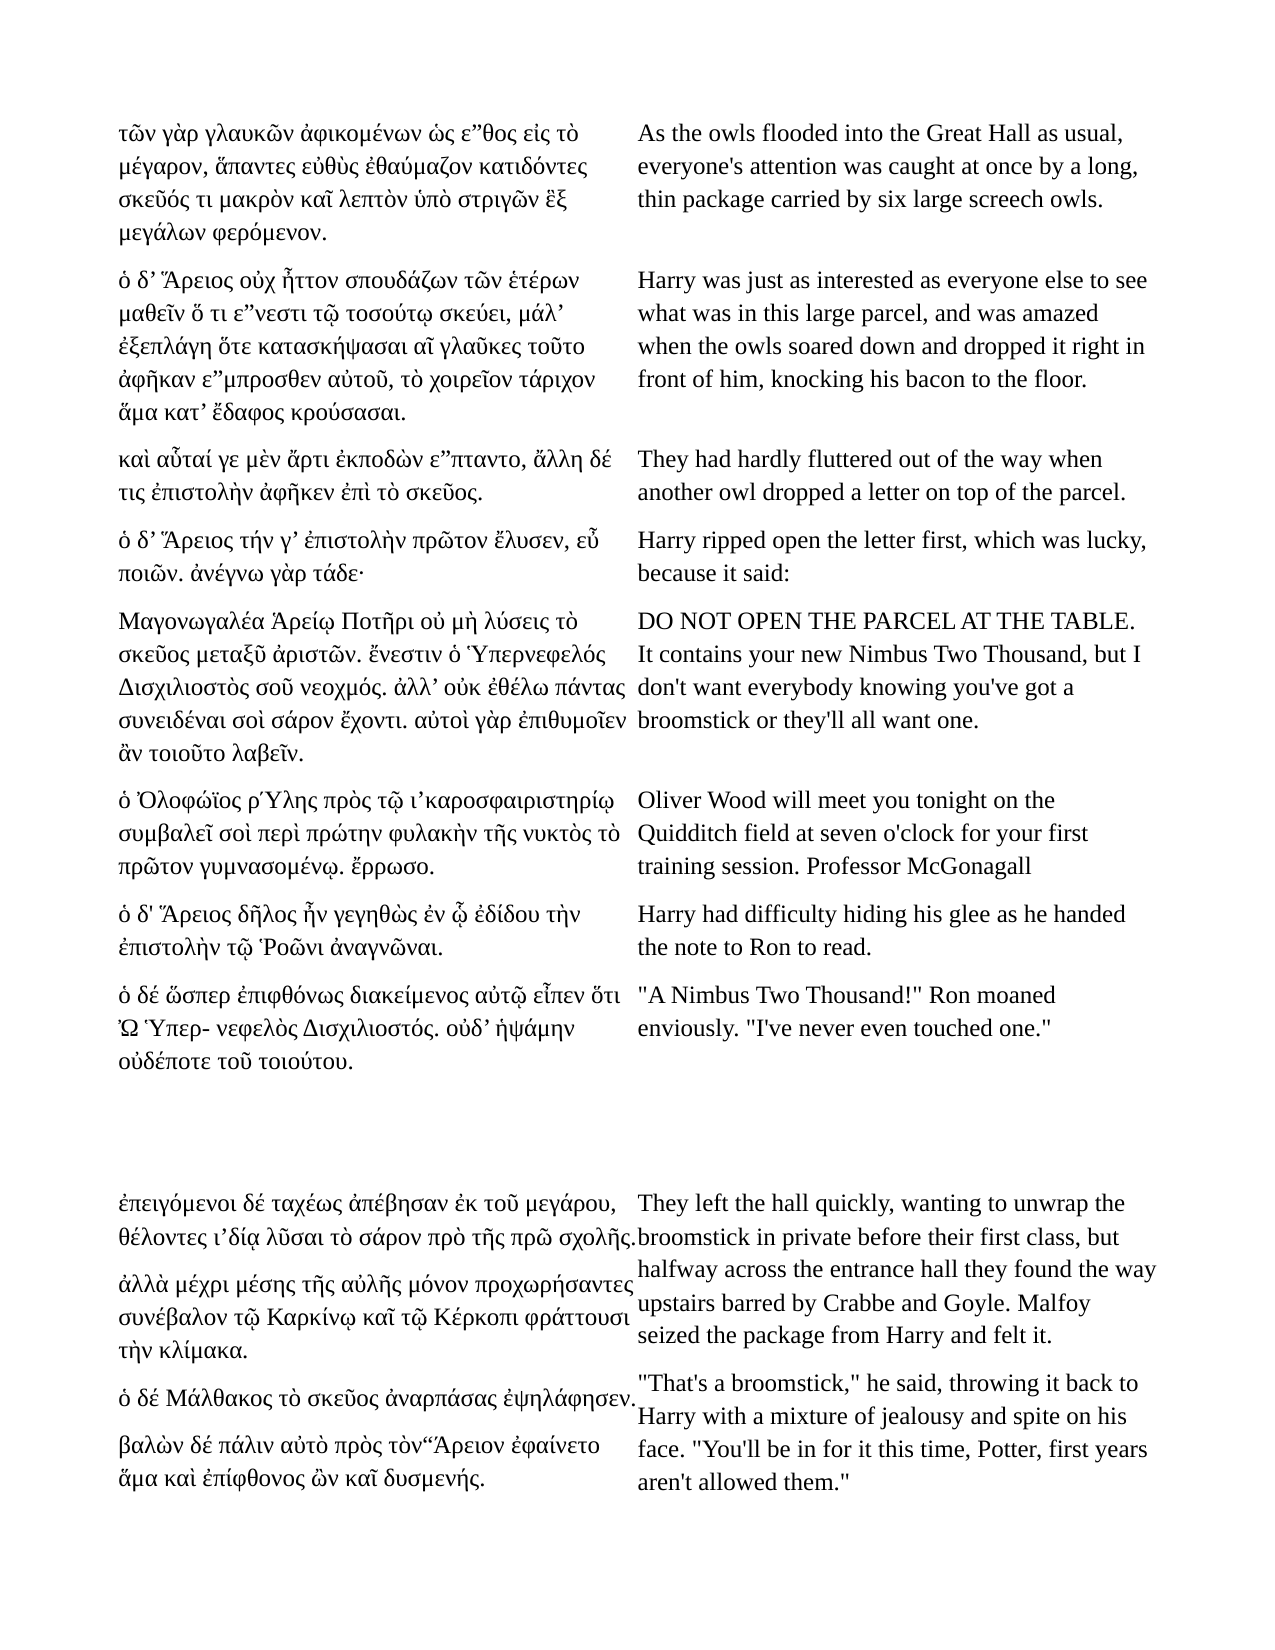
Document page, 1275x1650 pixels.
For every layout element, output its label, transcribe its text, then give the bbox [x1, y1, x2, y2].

table_cell Harry had difficulty hiding his glee as he handed the note to Ron to read. [638, 899, 1157, 980]
table_cell [638, 1093, 1157, 1141]
table_cell ὁ δ’ Ἅρειος τήν γ’ ἐπιστολὴν πρῶτον ἔλυσεν, εὖ ποιῶν. ἀνέγνω γὰρ τάδε· [118, 525, 637, 606]
table_cell ὁ δ’ Ἅρειος οὐχ ἦττον σπουδάζων τῶν ἑτέρων μαθεῖν ὅ τι ε”νεστι τῷ τοσούτῳ σκεύει, μάλ’ ἐξεπλάγη ὅτε κατασκήψασαι αῖ γλαῦκες τοῦτο ἀφῆκαν ε”μπροσθεν αὐτοῦ, τὸ χοιρεῖον τάριχον ἅμα κατ’ ἔδαφος κρούσασαι. [118, 265, 637, 444]
table_cell "A Nimbus Two Thousand!" Ron moaned enviously. "I've never even touched one." [638, 980, 1157, 1093]
table_cell ὁ Ὀλοφώϊος ρΎλης πρὸς τῷ ι’καροσφαιριστηρίῳ συμβαλεῖ σοὶ περὶ πρώτην φυλακὴν τῆς νυκτὸς τὸ πρῶτον γυμνασομένῳ. ἔρρωσο. [118, 785, 637, 899]
table_cell Harry was just as interested as everyone else to see what was in this large parcel, and was amazed when the owls soared down and dropped it right in front of him, knocking his bacon to the floor. [638, 265, 1157, 444]
table_cell [118, 1093, 637, 1141]
table_cell DO NOT OPEN THE PARCEL AT THE TABLE. It contains your new Nimbus Two Thousand, but I don't want everybody knowing you've got a broomstick or they'll all want one. [638, 606, 1157, 785]
table_cell They had hardly fluttered out of the way when another owl dropped a letter on top of the parcel. [638, 445, 1157, 525]
table_cell Oliver Wood will meet you tonight on the Quidditch field at seven o'clock for your first training session. Professor McGonagall [638, 785, 1157, 899]
table_cell τῶν γὰρ γλαυκῶν ἀφικομένων ὡς ε”θος εἰς τὸ μέγαρον, ἅπαντες εὐθὺς ἐθαύμαζον κατιδόντες σκεῦός τι μακρὸν καῖ λεπτὸν ὑπὸ στριγῶν ἓξ μεγάλων φερόμενον. [118, 118, 637, 265]
table_cell They left the hall quickly, wanting to unwrap the broomstick in private before their first class, but halfway across the entrance hall they found the way upstairs barred by Crabbe and Goyle. Malfoy seized the package from Harry and felt it. "That's a broomstick," he said, throwing it back to Harry with a mixture of jealousy and spite on his face. "You'll be in for it this time, Potter, first years aren't allowed them." [638, 1141, 1157, 1515]
table_cell Μαγονωγαλέα Ἁρείῳ Ποτῆρι οὐ μὴ λύσεις τὸ σκεῦος μεταξῦ ἀριστῶν. ἔνεστιν ὁ Ὑπερνεφελός Δισχιλιοστὸς σοῦ νεοχμός. ἀλλ’ οὐκ ἐθέλω πάντας συνειδέναι σοὶ σάρον ἔχοντι. αὐτοὶ γὰρ ἐπιθυμοῖεν ἂν τοιοῦτο λαβεῖν. [118, 606, 637, 785]
table_cell ἐπειγόμενοι δέ ταχέως ἀπέβησαν ἐκ τοῦ μεγάρου, θέλοντες ι’δίᾳ λῦσαι τὸ σάρον πρὸ τῆς πρῶ σχολῆς. ἀλλὰ μέχρι μέσης τῆς αὐλῆς μόνον προχωρήσαντες συνέβαλον τῷ Καρκίνῳ καῖ τῷ Κέρκοπι φράττουσι τὴν κλίμακα. ὁ δέ Μάλθακος τὸ σκεῦος ἀναρπάσας ἐψηλάφησεν. βαλὼν δέ πάλιν αὐτὸ πρὸς τὸν“Άρειον ἐφαίνετο ἅμα καὶ ἐπίφθονος ὢν καῖ δυσμενής. [118, 1141, 637, 1515]
table_cell As the owls flooded into the Great Hall as usual, everyone's attention was caught at once by a long, thin package carried by six large screech owls. [638, 118, 1157, 265]
table_cell ὁ δ' Ἅρειος δῆλος ἦν γεγηθὼς ἐν ᾧ ἐδίδου τὴν ἐπιστολὴν τῷ Ῥοῶνι ἀναγνῶναι. [118, 899, 637, 980]
table_cell Harry ripped open the letter first, which was lucky, because it said: [638, 525, 1157, 606]
table_cell ὁ δέ ὥσπερ ἐπιφθόνως διακείμενος αὐτῷ εἶπεν ὅτι Ὠ Ὑπερ- νεφελὸς Δισχιλιοστός. οὐδ’ ἡψάμην οὐδέποτε τοῦ τοιούτου. [118, 980, 637, 1093]
table_cell καὶ αὗταί γε μὲν ἄρτι ἐκποδὼν ε”πταντο, ἄλλη δέ τις ἐπιστολὴν ἀφῆκεν ἐπὶ τὸ σκεῦος. [118, 445, 637, 525]
